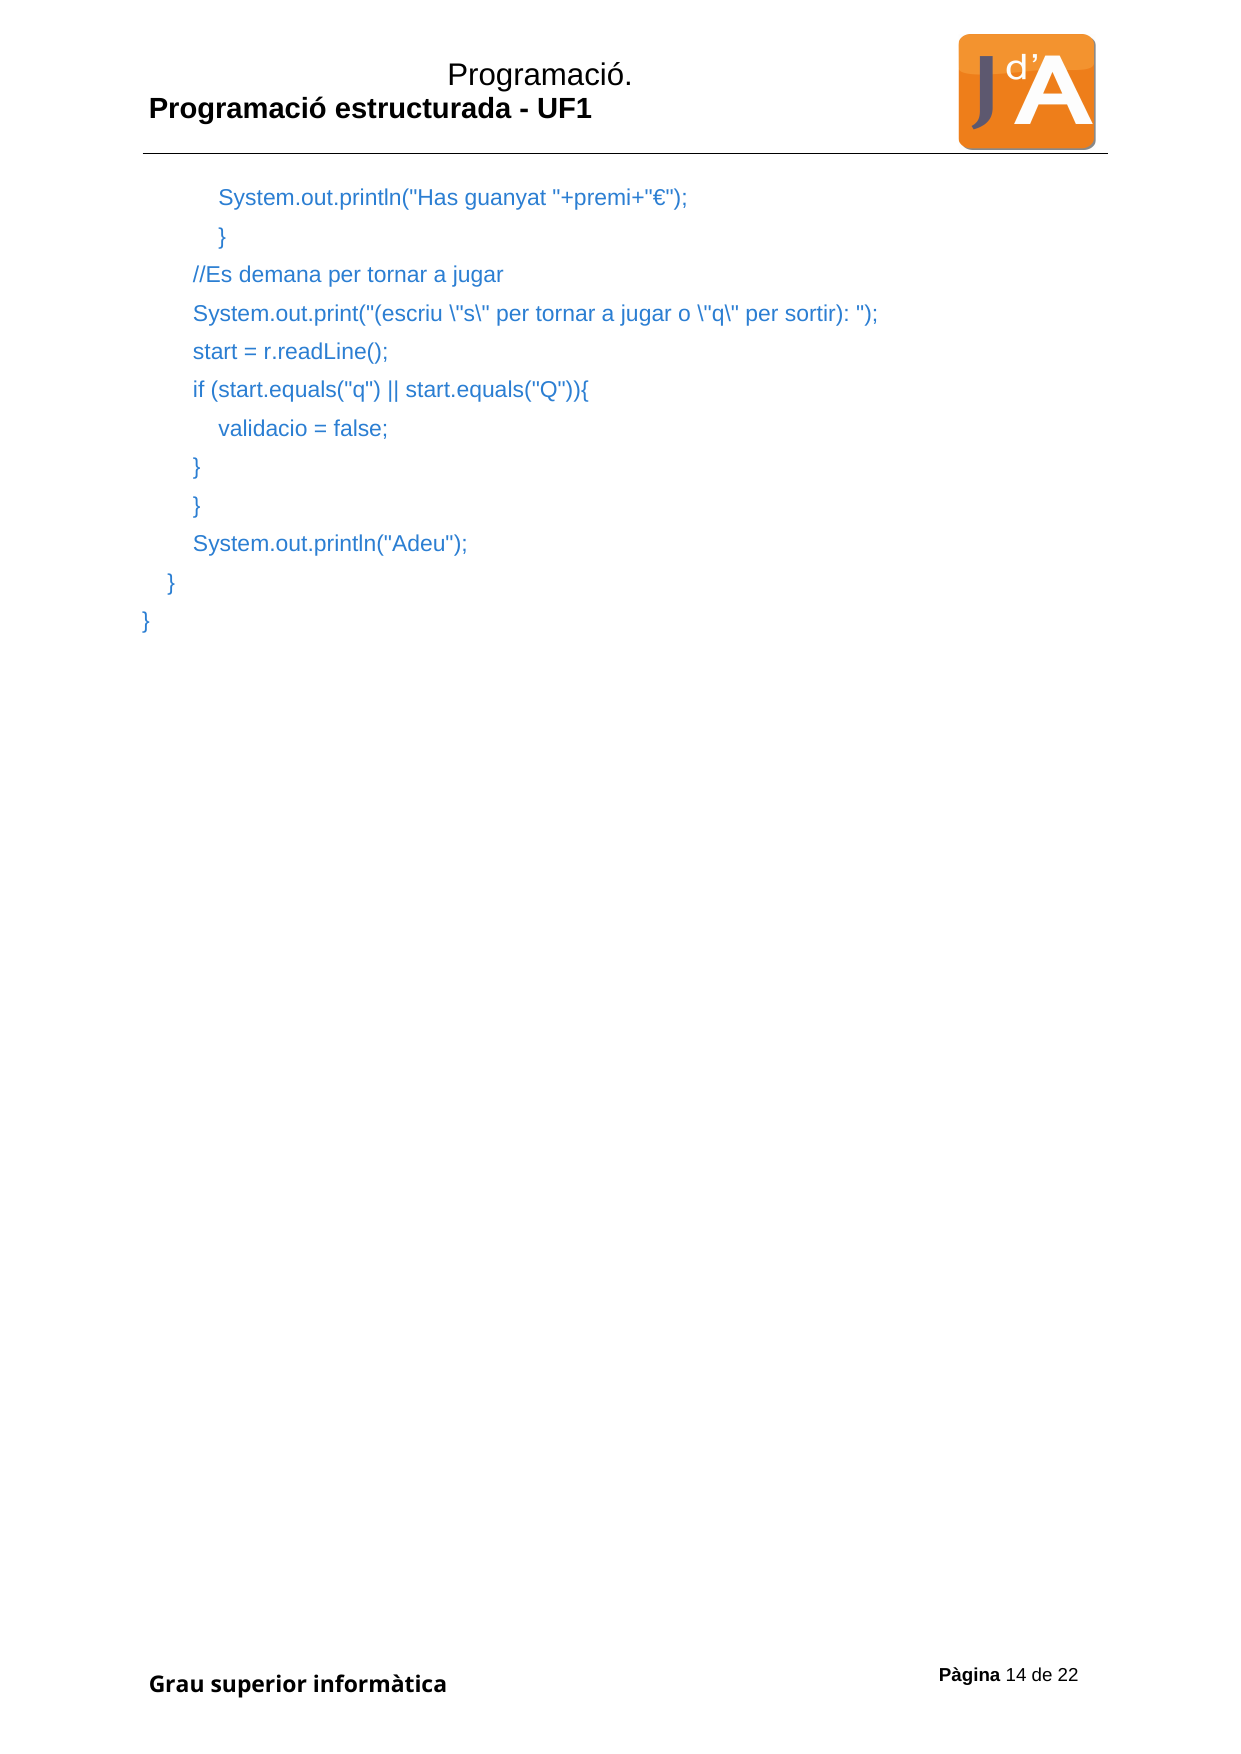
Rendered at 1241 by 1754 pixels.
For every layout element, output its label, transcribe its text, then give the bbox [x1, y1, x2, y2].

text System.out.println("Has guanyat "+premi+"€"); [142, 185, 1107, 211]
text if (start.equals("q") || start.equals("Q")){ [142, 377, 1107, 403]
text System.out.println("Adeu"); [142, 531, 1107, 557]
text //Es demana per tornar a jugar [142, 262, 1107, 287]
text start = r.readLine(); [142, 339, 1107, 364]
text } [142, 492, 1107, 518]
text } [142, 608, 1107, 633]
text } [142, 454, 1107, 480]
text validacio = false; [142, 416, 1107, 441]
picture [958, 34, 1096, 150]
text System.out.print("(escriu \"s\" per tornar a jugar o \"q\" per sortir): "); [142, 300, 1107, 326]
text } [142, 569, 1107, 595]
text } [142, 223, 1107, 249]
